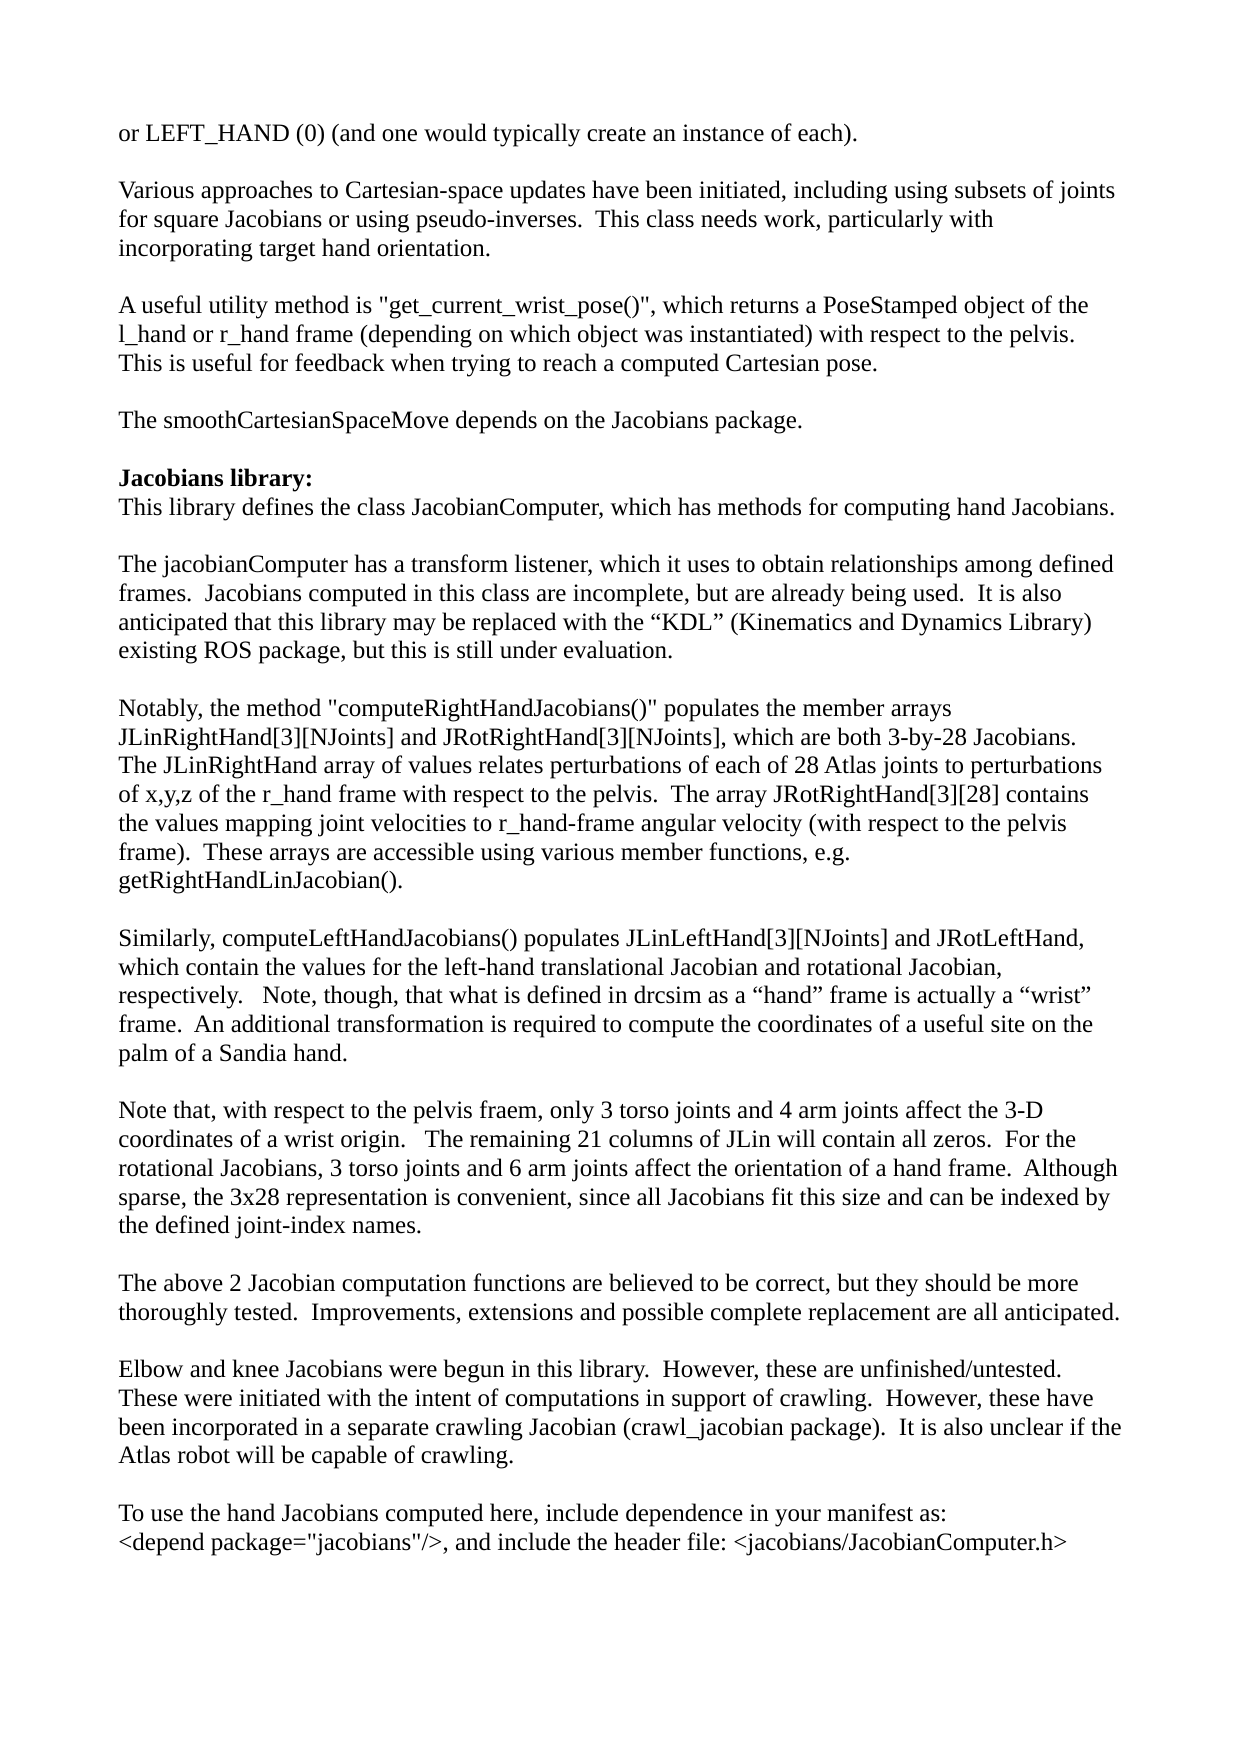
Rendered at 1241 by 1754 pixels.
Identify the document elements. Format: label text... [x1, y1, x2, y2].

text <depend package="jacobians"/>, and include the header file: <jacobians/JacobianComputer.h> [118, 1527, 1122, 1556]
text or LEFT_HAND (0) (and one would typically create an instance of each). [118, 118, 1122, 147]
text Note that, with respect to the pelvis fraem, only 3 torso joints and 4 arm joints affect the 3-D coordinates of a wrist origin. The remaining 21 columns of JLin will contain all zeros. For the rotational Jacobians, 3 torso joints and 6 arm joints affect the orientation of a hand frame. Although sparse, the 3x28 representation is convenient, since all Jacobians fit this size and can be indexed by the defined joint-index names. [118, 1096, 1122, 1239]
text Similarly, computeLeftHandJacobians() populates JLinLeftHand[3][NJoints] and JRotLeftHand, which contain the values for the left-hand translational Jacobian and rotational Jacobian, respectively. Note, though, that what is defined in drcsim as a “hand” frame is actually a “wrist” frame. An additional transformation is required to compute the coordinates of a useful site on the palm of a Sandia hand. [118, 923, 1122, 1067]
text JLinRightHand[3][NJoints] and JRotRightHand[3][NJoints], which are both 3-by-28 Jacobians. The JLinRightHand array of values relates perturbations of each of 28 Atlas joints to perturbations of x,y,z of the r_hand frame with respect to the pelvis. The array JRotRightHand[3][28] contains the values mapping joint velocities to r_hand-frame angular velocity (with respect to the pelvis frame). These arrays are accessible using various member functions, e.g. getRightHandLinJacobian(). [118, 722, 1122, 894]
text Notably, the method "computeRightHandJacobians()" populates the member arrays [118, 693, 1122, 722]
text The jacobianComputer has a transform listener, which it uses to obtain relationships among defined frames. Jacobians computed in this class are incomplete, but are already being used. It is also anticipated that this library may be replaced with the “KDL” (Kinematics and Dynamics Library) existing ROS package, but this is still under evaluation. [118, 549, 1122, 664]
text This library defines the class JacobianComputer, which has methods for computing hand Jacobians. [118, 492, 1122, 521]
text The smoothCartesianSpaceMove depends on the Jacobians package. [118, 406, 1122, 434]
text Jacobians library: [118, 463, 1122, 492]
text A useful utility method is "get_current_wrist_pose()", which returns a PoseStamped object of the l_hand or r_hand frame (depending on which object was instantiated) with respect to the pelvis. This is useful for feedback when trying to reach a computed Cartesian pose. [118, 291, 1122, 377]
text To use the hand Jacobians computed here, include dependence in your manifest as: [118, 1498, 1122, 1527]
text The above 2 Jacobian computation functions are believed to be correct, but they should be more thoroughly tested. Improvements, extensions and possible complete replacement are all anticipated. [118, 1268, 1122, 1326]
text Elbow and knee Jacobians were begun in this library. However, these are unfinished/untested. These were initiated with the intent of computations in support of crawling. However, these have been incorporated in a separate crawling Jacobian (crawl_jacobian package). It is also unclear if the Atlas robot will be capable of crawling. [118, 1354, 1122, 1469]
text Various approaches to Cartesian-space updates have been initiated, including using subsets of joints for square Jacobians or using pseudo-inverses. This class needs work, particularly with incorporating target hand orientation. [118, 176, 1122, 262]
